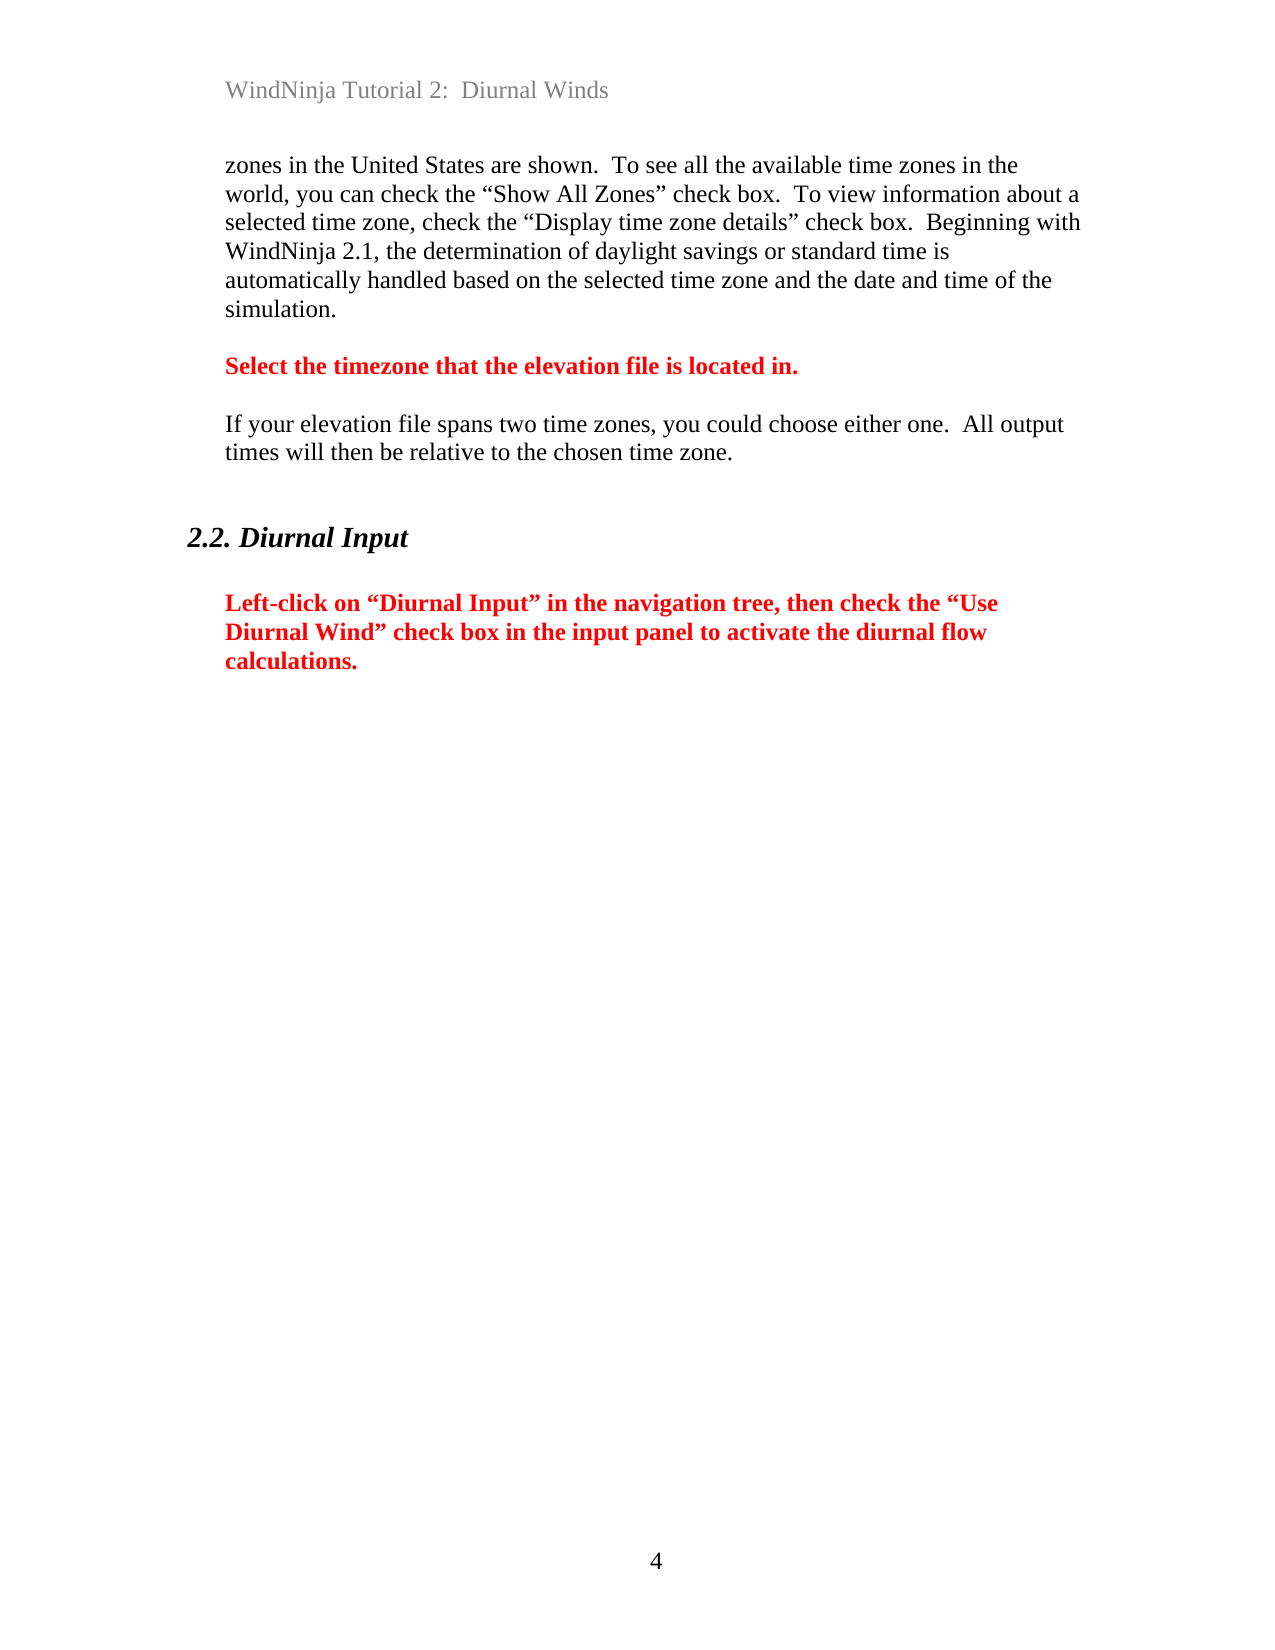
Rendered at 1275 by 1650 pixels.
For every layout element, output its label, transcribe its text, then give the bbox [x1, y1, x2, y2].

text Select the timezone that the elevation file is located in. [225, 351, 1087, 380]
text Left-click on “Diurnal Input” in the navigation tree, then check the “Use Diurnal Wind” check box in the input panel to activate the diurnal flow calculations. [225, 588, 1087, 675]
subtitle Diurnal Input [187, 520, 1087, 553]
text zones in the United States are shown. To see all the available time zones in the world, you can check the “Show All Zones” check box. To view information about a selected time zone, check the “Display time zone details” check box. Beginning with WindNinja 2.1, the determination of daylight savings or standard time is automatically handled based on the selected time zone and the date and time of the simulation. [225, 150, 1087, 322]
text If your elevation file spans two time zones, you could choose either one. All output times will then be relative to the chosen time zone. [225, 409, 1087, 466]
